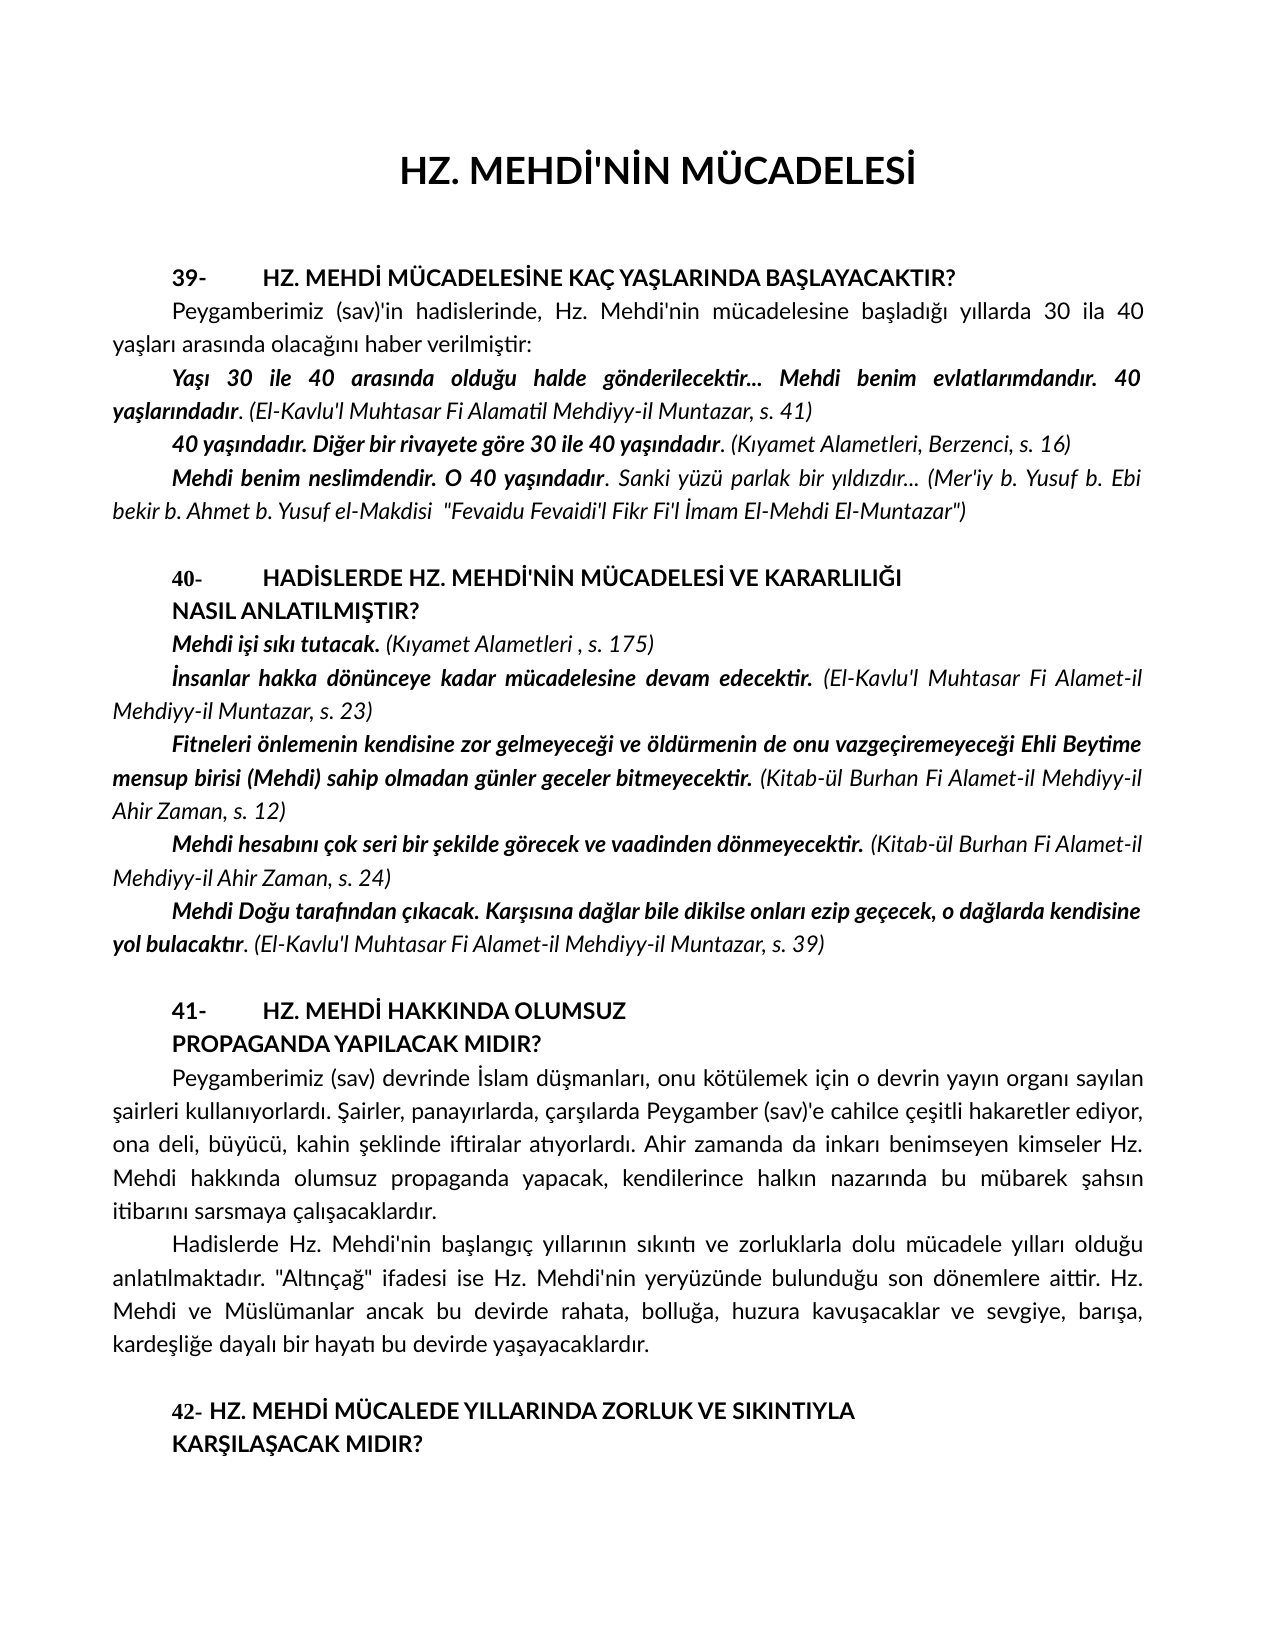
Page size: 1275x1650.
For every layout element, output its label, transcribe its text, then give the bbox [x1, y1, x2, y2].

text Peygamberimiz (sav)'in hadislerinde, Hz. Mehdi'nin mücadelesine başladığı yıllarda 30 ila 40 yaşları arasında olacağını haber verilmiştir: [112, 293, 1145, 359]
text Mehdi Doğu tarafından çıkacak. Karşısına dağlar bile dikilse onları ezip geçecek, o dağlarda kendisine yol bulacaktır. (El-Kavlu'l Muhtasar Fi Alamet-il Mehdiyy-il Muntazar, s. 39) [112, 893, 1145, 959]
list HADİSLERDE HZ. MEHDİ'NİN MÜCADELESİ VE KARARLILIĞI [172, 559, 1145, 593]
text Peygamberimiz (sav) devrinde İslam düşmanları, onu kötülemek için o devrin yayın organı sayılan şairleri kullanıyorlardı. Şairler, panayırlarda, çarşılarda Peygamber (sav)'e cahilce çeşitli hakaretler ediyor, ona deli, büyücü, kahin şeklinde iftiralar atıyorlardı. Ahir zamanda da inkarı benimseyen kimseler Hz. Mehdi hakkında olumsuz propaganda yapacak, kendilerince halkın nazarında bu mübarek şahsın itibarını sarsmaya çalışacaklardır. [112, 1059, 1145, 1226]
text 41- HZ. MEHDİ HAKKINDA OLUMSUZ [112, 993, 1145, 1026]
text 40 yaşındadır. Diğer bir rivayete göre 30 ile 40 yaşındadır. (Kıyamet Alametleri, Berzenci, s. 16) [112, 426, 1145, 459]
text 39- HZ. MEHDİ MÜCADELESİNE KAÇ YAŞLARINDA BAŞLAYACAKTIR? [112, 259, 1145, 293]
list HZ. MEHDİ MÜCALEDE YILLARINDA ZORLUK VE SIKINTIYLA [172, 1393, 1145, 1426]
text NASIL ANLATILMIŞTIR? [172, 593, 1145, 626]
text Fitneleri önlemenin kendisine zor gelmeyeceği ve öldürmenin de onu vazgeçiremeyeceği Ehli Beytime mensup birisi (Mehdi) sahip olmadan günler geceler bitmeyecektir. (Kitab-ül Burhan Fi Alamet-il Mehdiyy-il Ahir Zaman, s. 12) [112, 726, 1145, 826]
text KARŞILAŞACAK MIDIR? [172, 1426, 1145, 1459]
text Mehdi benim neslimdendir. O 40 yaşındadır. Sanki yüzü parlak bir yıldızdır... (Mer'iy b. Yusuf b. Ebi bekir b. Ahmet b. Yusuf el-Makdisi "Fevaidu Fevaidi'l Fikr Fi'l İmam El-Mehdi El-Muntazar") [112, 459, 1145, 526]
text Mehdi işi sıkı tutacak. (Kıyamet Alametleri , s. 175) [112, 626, 1145, 659]
text Hadislerde Hz. Mehdi'nin başlangıç yıllarının sıkıntı ve zorluklarla dolu mücadele yılları olduğu anlatılmaktadır. "Altınçağ" ifadesi ise Hz. Mehdi'nin yeryüzünde bulunduğu son dönemlere aittir. Hz. Mehdi ve Müslümanlar ancak bu devirde rahata, bolluğa, huzura kavuşacaklar ve sevgiye, barışa, kardeşliğe dayalı bir hayatı bu devirde yaşayacaklardır. [112, 1226, 1145, 1359]
text Mehdi hesabını çok seri bir şekilde görecek ve vaadinden dönmeyecektir. (Kitab-ül Burhan Fi Alamet-il Mehdiyy-il Ahir Zaman, s. 24) [112, 826, 1145, 893]
text İnsanlar hakka dönünceye kadar mücadelesine devam edecektir. (El-Kavlu'l Muhtasar Fi Alamet-il Mehdiyy-il Muntazar, s. 23) [112, 659, 1145, 726]
text PROPAGANDA YAPILACAK MIDIR? [112, 1026, 1145, 1059]
text Yaşı 30 ile 40 arasında olduğu halde gönderilecektir... Mehdi benim evlatlarımdandır. 40 yaşlarındadır. (El-Kavlu'l Muhtasar Fi Alamatil Mehdiyy-il Muntazar, s. 41) [112, 359, 1145, 426]
text HZ. MEHDİ'NİN MÜCADELESİ [112, 148, 1145, 193]
